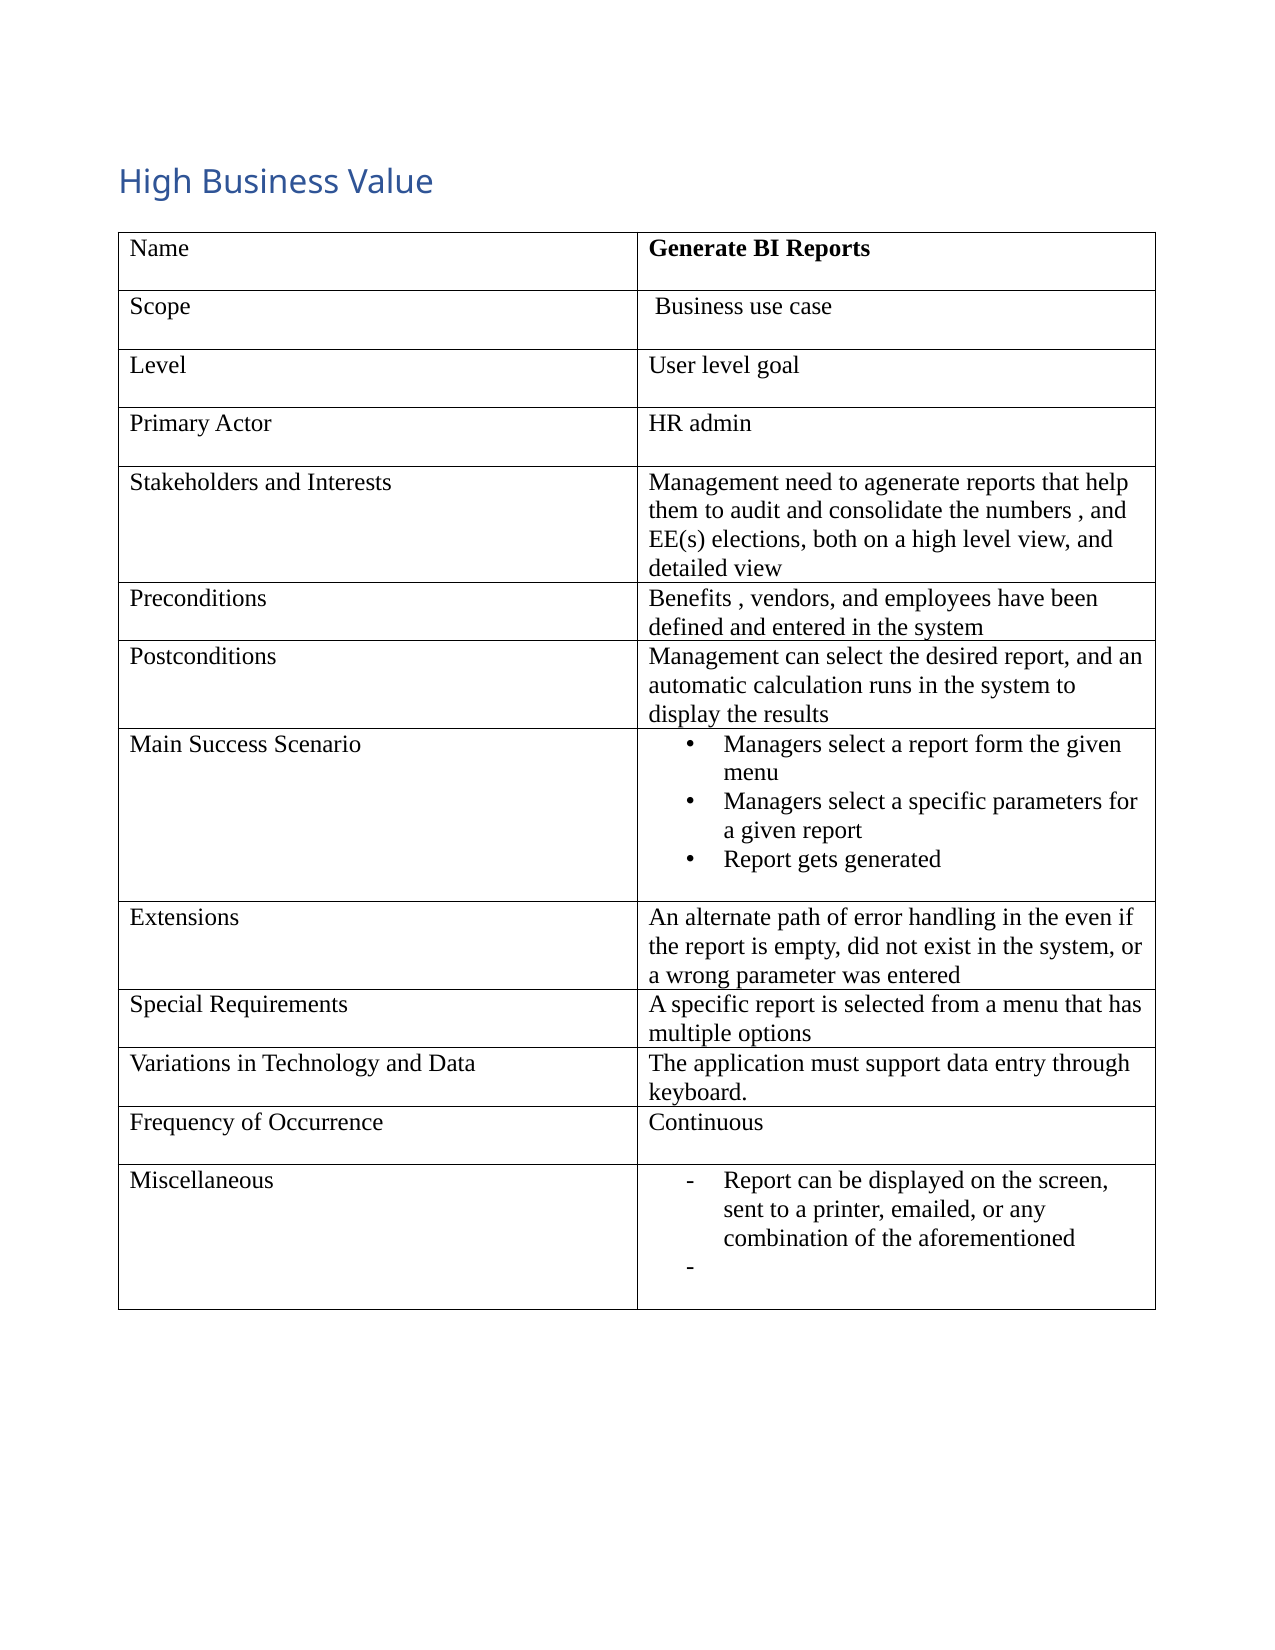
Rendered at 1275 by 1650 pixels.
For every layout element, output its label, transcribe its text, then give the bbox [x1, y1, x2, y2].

table_cell Variations in Technology and Data [119, 1048, 637, 1106]
table_cell Level [119, 350, 637, 407]
table_cell Managers select a report form the given menu Managers select a specific parameters for a given report Report gets generated [638, 729, 1155, 901]
table_cell Postconditions [119, 641, 637, 728]
table_cell Scope [119, 291, 637, 349]
table_cell HR admin [638, 408, 1155, 466]
table_cell Main Success Scenario [119, 729, 637, 901]
table_cell An alternate path of error handling in the even if the report is empty, did not exist in the system, or a wrong parameter was entered [638, 902, 1155, 988]
table_header Generate BI Reports [638, 233, 1155, 290]
table_cell Business use case [638, 291, 1155, 349]
table_cell Preconditions [119, 583, 637, 640]
table_cell Benefits , vendors, and employees have been defined and entered in the system [638, 583, 1155, 640]
table_cell Management can select the desired report, and an automatic calculation runs in the system to display the results [638, 641, 1155, 728]
table_cell Continuous [638, 1107, 1155, 1164]
table_cell Frequency of Occurrence [119, 1107, 637, 1164]
table_cell Stakeholders and Interests [119, 467, 637, 582]
table_cell Extensions [119, 902, 637, 988]
table_header Name [119, 233, 637, 290]
table_cell Primary Actor [119, 408, 637, 466]
table_cell Report can be displayed on the screen, sent to a printer, emailed, or any combination of the aforementioned [638, 1165, 1155, 1309]
table_cell Special Requirements [119, 990, 637, 1047]
table_cell A specific report is selected from a menu that has multiple options [638, 990, 1155, 1047]
table_cell Miscellaneous [119, 1165, 637, 1309]
table_cell User level goal [638, 350, 1155, 407]
table_cell Management need to agenerate reports that help them to audit and consolidate the numbers , and EE(s) elections, both on a high level view, and detailed view [638, 467, 1155, 582]
subtitle High Business Value [118, 157, 1157, 203]
table_cell The application must support data entry through keyboard. [638, 1048, 1155, 1106]
